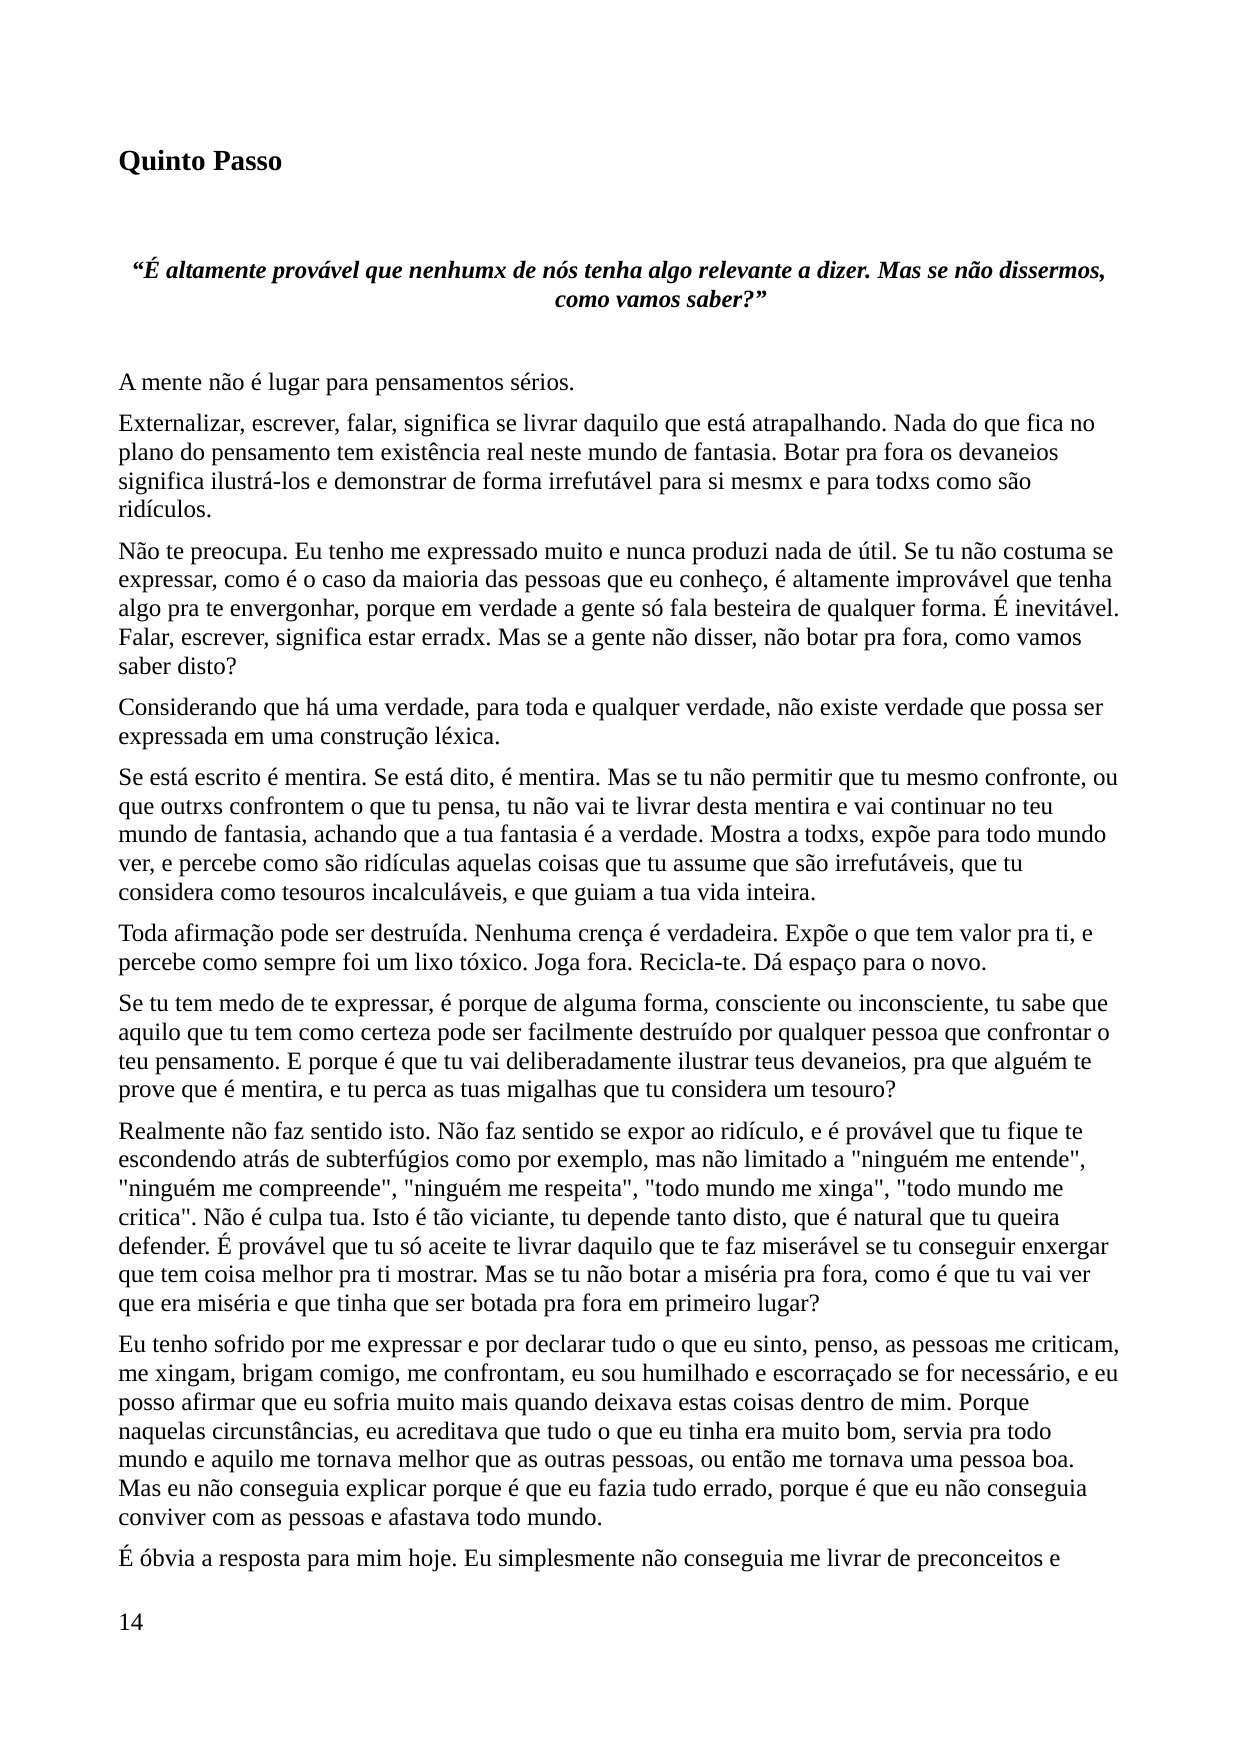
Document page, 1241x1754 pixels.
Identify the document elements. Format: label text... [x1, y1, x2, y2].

text Toda afirmação pode ser destruída. Nenhuma crença é verdadeira. Expõe o que tem valor pra ti, e percebe como sempre foi um lixo tóxico. Joga fora. Recicla-te. Dá espaço para o novo. [118, 918, 1122, 976]
text Considerando que há uma verdade, para toda e qualquer verdade, não existe verdade que possa ser expressada em uma construção léxica. [118, 692, 1122, 749]
text Eu tenho sofrido por me expressar e por declarar tudo o que eu sinto, penso, as pessoas me criticam, me xingam, brigam comigo, me confrontam, eu sou humilhado e escorraçado se for necessário, e eu posso afirmar que eu sofria muito mais quando deixava estas coisas dentro de mim. Porque naquelas circunstâncias, eu acreditava que tudo o que eu tinha era muito bom, servia pra todo mundo e aquilo me tornava melhor que as outras pessoas, ou então me tornava uma pessoa boa. Mas eu não conseguia explicar porque é que eu fazia tudo errado, porque é que eu não conseguia conviver com as pessoas e afastava todo mundo. [118, 1329, 1122, 1531]
subtitle “É altamente provável que nenhumx de nós tenha algo relevante a dizer. Mas se não dissermos, como vamos saber?” [118, 256, 1122, 313]
text Realmente não faz sentido isto. Não faz sentido se expor ao ridículo, e é provável que tu fique te escondendo atrás de subterfúgios como por exemplo, mas não limitado a "ninguém me entende", "ninguém me compreende", "ninguém me respeita", "todo mundo me xinga", "todo mundo me critica". Não é culpa tua. Isto é tão viciante, tu depende tanto disto, que é natural que tu queira defender. É provável que tu só aceite te livrar daquilo que te faz miserável se tu conseguir enxergar que tem coisa melhor pra ti mostrar. Mas se tu não botar a miséria pra fora, como é que tu vai ver que era miséria e que tinha que ser botada pra fora em primeiro lugar? [118, 1116, 1122, 1317]
subtitle Quinto Passo [118, 143, 1122, 177]
text Externalizar, escrever, falar, significa se livrar daquilo que está atrapalhando. Nada do que fica no plano do pensamento tem existência real neste mundo de fantasia. Botar pra fora os devaneios significa ilustrá-los e demonstrar de forma irrefutável para si mesmx e para todxs como são ridículos. [118, 408, 1122, 523]
text Não te preocupa. Eu tenho me expressado muito e nunca produzi nada de útil. Se tu não costuma se expressar, como é o caso da maioria das pessoas que eu conheço, é altamente improvável que tenha algo pra te envergonhar, porque em verdade a gente só fala besteira de qualquer forma. É inevitável. Falar, escrever, significa estar erradx. Mas se a gente não disser, não botar pra fora, como vamos saber disto? [118, 536, 1122, 679]
text A mente não é lugar para pensamentos sérios. [118, 367, 1122, 396]
text É óbvia a resposta para mim hoje. Eu simplesmente não conseguia me livrar de preconceitos e [118, 1543, 1122, 1572]
text Se tu tem medo de te expressar, é porque de alguma forma, consciente ou inconsciente, tu sabe que aquilo que tu tem como certeza pode ser facilmente destruído por qualquer pessoa que confrontar o teu pensamento. E porque é que tu vai deliberadamente ilustrar teus devaneios, pra que alguém te prove que é mentira, e tu perca as tuas migalhas que tu considera um tesouro? [118, 988, 1122, 1103]
text Se está escrito é mentira. Se está dito, é mentira. Mas se tu não permitir que tu mesmo confronte, ou que outrxs confrontem o que tu pensa, tu não vai te livrar desta mentira e vai continuar no teu mundo de fantasia, achando que a tua fantasia é a verdade. Mostra a todxs, expõe para todo mundo ver, e percebe como são ridículas aquelas coisas que tu assume que são irrefutáveis, que tu considera como tesouros incalculáveis, e que guiam a tua vida inteira. [118, 762, 1122, 906]
